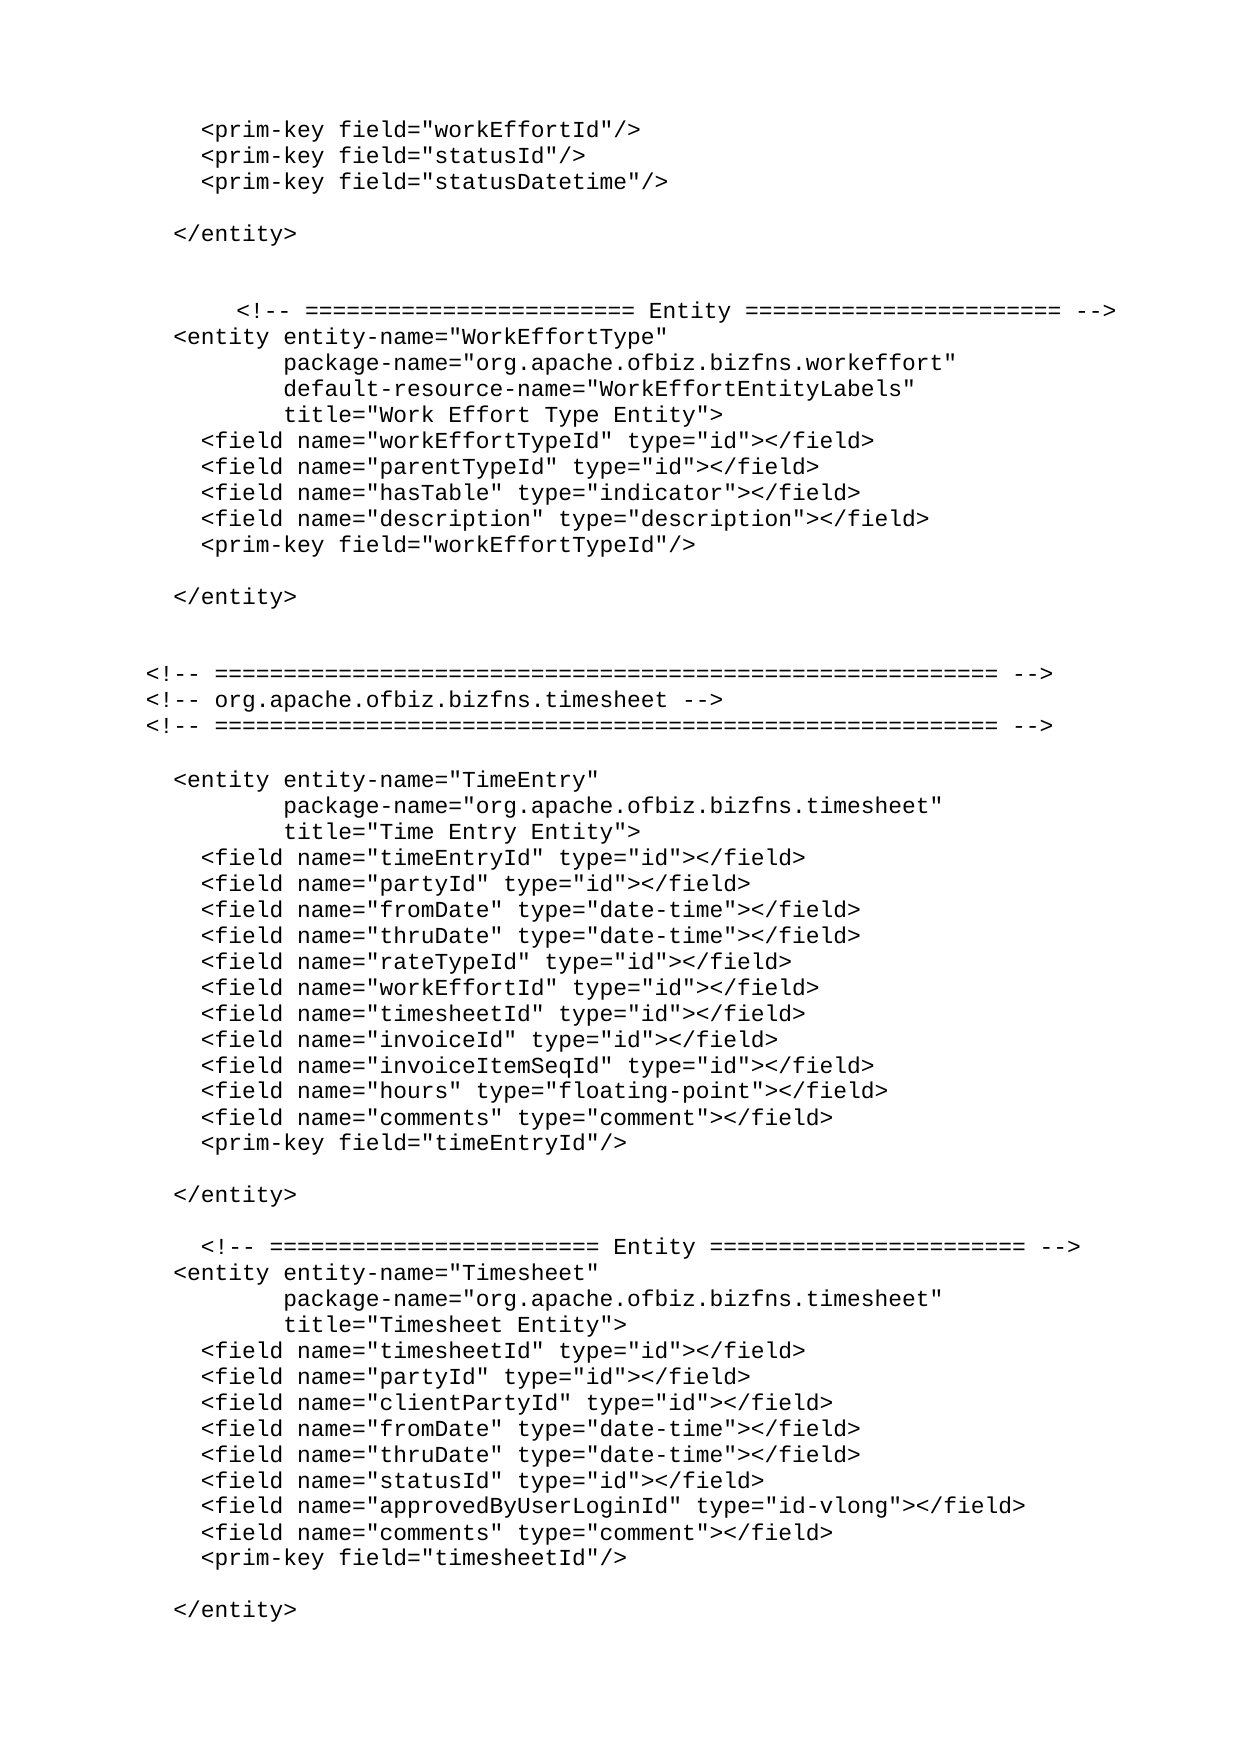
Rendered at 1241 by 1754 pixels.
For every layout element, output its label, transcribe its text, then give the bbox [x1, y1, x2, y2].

text <!-- ========================================================= --> [118, 663, 1122, 689]
text </entity> [118, 1184, 1122, 1209]
text <field name="timeEntryId" type="id"></field> [118, 846, 1122, 872]
text <prim-key field="timeEntryId"/> [118, 1132, 1122, 1158]
text <field name="clientPartyId" type="id"></field> [118, 1391, 1122, 1417]
text <field name="timesheetId" type="id"></field> [118, 1002, 1122, 1028]
text package-name="org.apache.ofbiz.bizfns.timesheet" [118, 794, 1122, 821]
text <prim-key field="statusDatetime"/> [118, 170, 1122, 196]
text </entity> [118, 585, 1122, 611]
text package-name="org.apache.ofbiz.bizfns.workeffort" [118, 352, 1122, 377]
text title="Time Entry Entity"> [118, 821, 1122, 846]
text <prim-key field="statusId"/> [118, 144, 1122, 170]
text <field name="parentTypeId" type="id"></field> [118, 455, 1122, 481]
text <field name="fromDate" type="date-time"></field> [118, 898, 1122, 924]
text <field name="approvedByUserLoginId" type="id-vlong"></field> [118, 1495, 1122, 1521]
text <!-- ========================================================= --> [118, 715, 1122, 741]
text <prim-key field="workEffortTypeId"/> [118, 533, 1122, 559]
text <entity entity-name="TimeEntry" [118, 769, 1122, 794]
text <!-- org.apache.ofbiz.bizfns.timesheet --> [118, 689, 1122, 715]
text <field name="workEffortId" type="id"></field> [118, 976, 1122, 1002]
text <field name="statusId" type="id"></field> [118, 1469, 1122, 1495]
text title="Work Effort Type Entity"> [118, 403, 1122, 429]
text <field name="comments" type="comment"></field> [118, 1106, 1122, 1132]
text default-resource-name="WorkEffortEntityLabels" [118, 377, 1122, 403]
text <!-- ======================== Entity ======================= --> [118, 300, 1122, 326]
text <prim-key field="timesheetId"/> [118, 1547, 1122, 1573]
text <field name="comments" type="comment"></field> [118, 1521, 1122, 1547]
text <field name="invoiceItemSeqId" type="id"></field> [118, 1054, 1122, 1080]
text </entity> [118, 1599, 1122, 1624]
text <!-- ======================== Entity ======================= --> [118, 1236, 1122, 1261]
text <field name="fromDate" type="date-time"></field> [118, 1417, 1122, 1443]
text <field name="hours" type="floating-point"></field> [118, 1080, 1122, 1106]
text <prim-key field="workEffortId"/> [118, 118, 1122, 144]
text <field name="timesheetId" type="id"></field> [118, 1339, 1122, 1365]
text </entity> [118, 222, 1122, 248]
text <field name="rateTypeId" type="id"></field> [118, 950, 1122, 976]
text <field name="invoiceId" type="id"></field> [118, 1028, 1122, 1054]
text <field name="description" type="description"></field> [118, 507, 1122, 533]
text <field name="workEffortTypeId" type="id"></field> [118, 429, 1122, 455]
text <field name="thruDate" type="date-time"></field> [118, 924, 1122, 950]
text <entity entity-name="Timesheet" [118, 1261, 1122, 1287]
text <field name="thruDate" type="date-time"></field> [118, 1443, 1122, 1469]
text <entity entity-name="WorkEffortType" [118, 326, 1122, 352]
text title="Timesheet Entity"> [118, 1313, 1122, 1339]
text <field name="hasTable" type="indicator"></field> [118, 481, 1122, 507]
text <field name="partyId" type="id"></field> [118, 872, 1122, 898]
text package-name="org.apache.ofbiz.bizfns.timesheet" [118, 1287, 1122, 1313]
text <field name="partyId" type="id"></field> [118, 1365, 1122, 1391]
